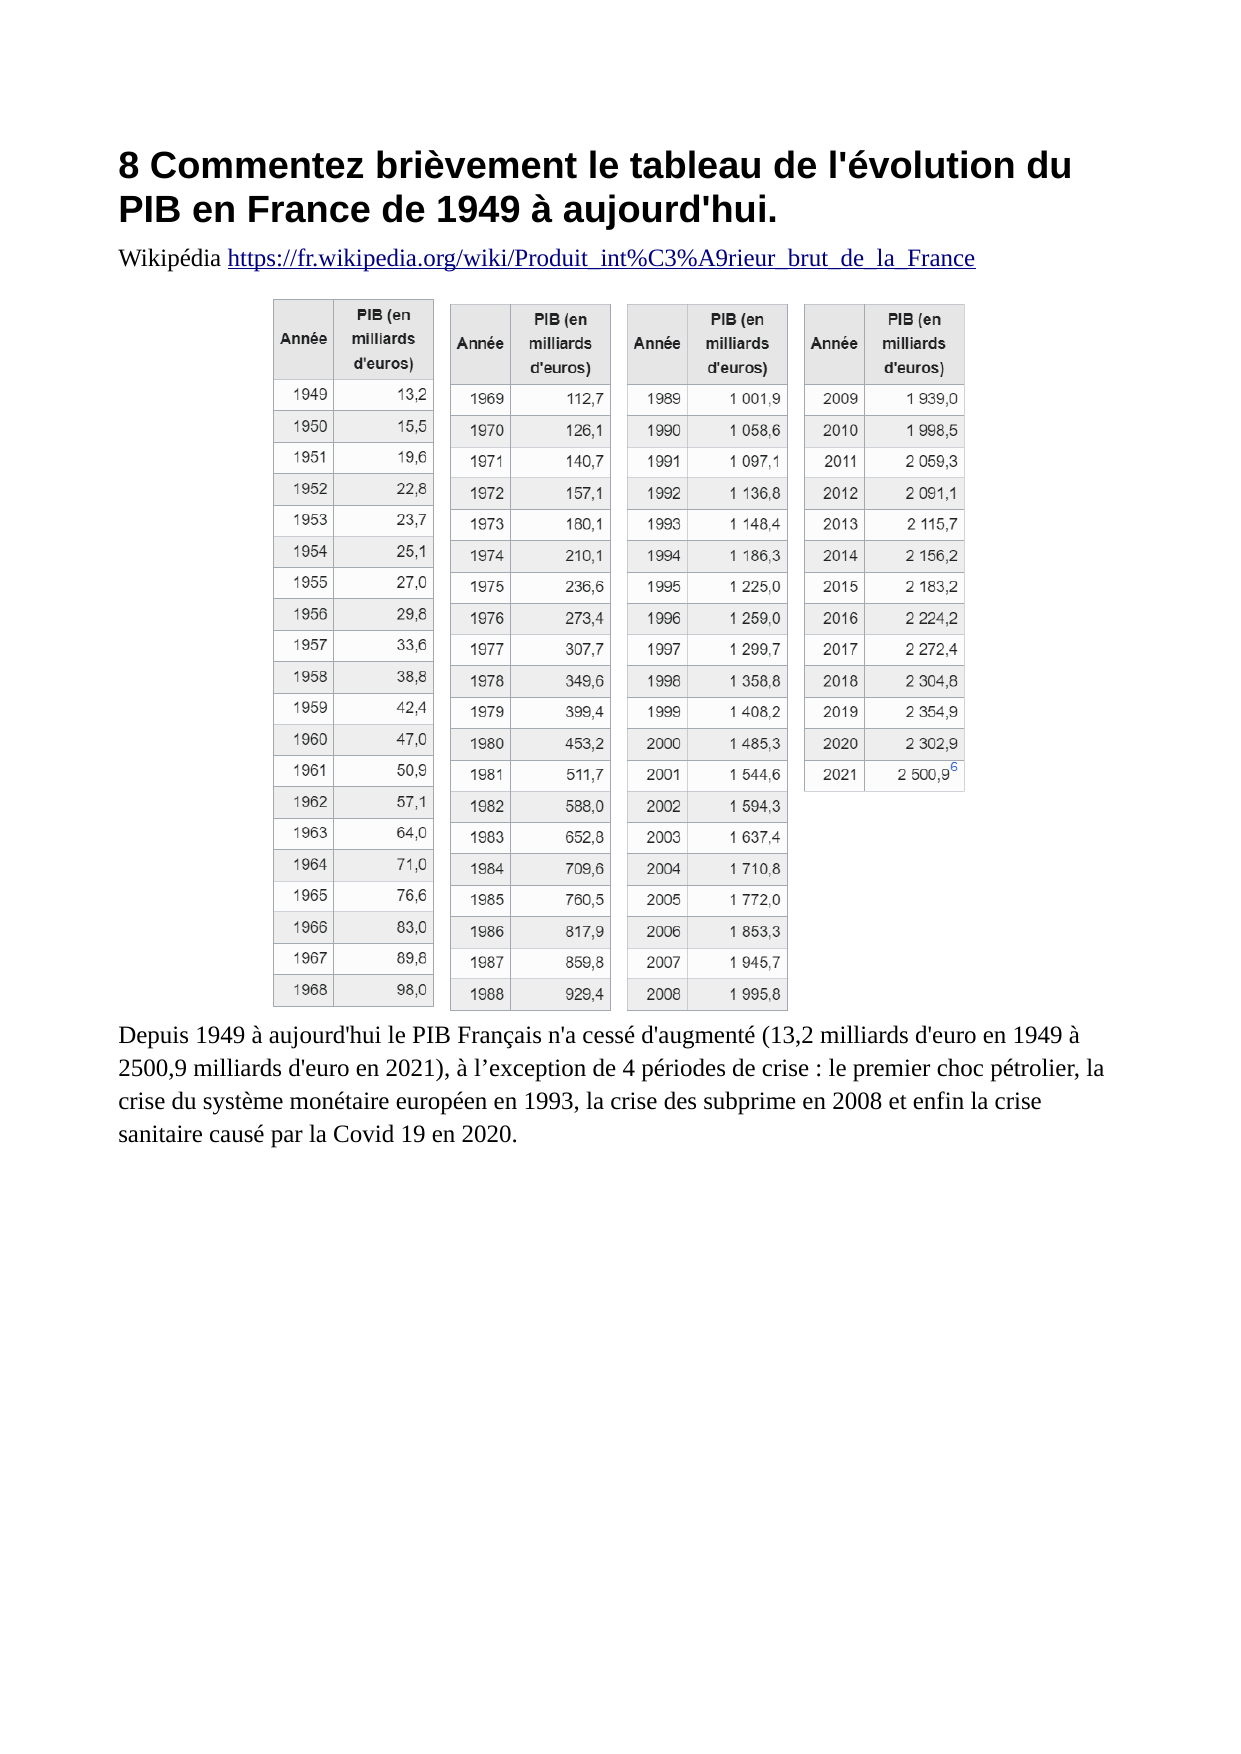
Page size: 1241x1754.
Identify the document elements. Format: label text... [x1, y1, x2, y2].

text Depuis 1949 à aujourd'hui le PIB Français n'a cessé d'augmenté (13,2 milliards d'euro en 1949 à 2500,9 milliards d'euro en 2021), à l’exception de 4 périodes de crise : le premier choc pétrolier, la crise du système monétaire européen en 1993, la crise des subprime en 2008 et enfin la crise sanitaire causé par la Covid 19 en 2020. [118, 291, 1122, 1147]
picture [268, 290, 972, 1016]
subtitle 8 Commentez brièvement le tableau de l'évolution du PIB en France de 1949 à aujourd'hui. [118, 143, 1122, 230]
text Wikipédia https://fr.wikipedia.org/wiki/Produit_int%C3%A9rieur_brut_de_la_France [118, 243, 1122, 272]
